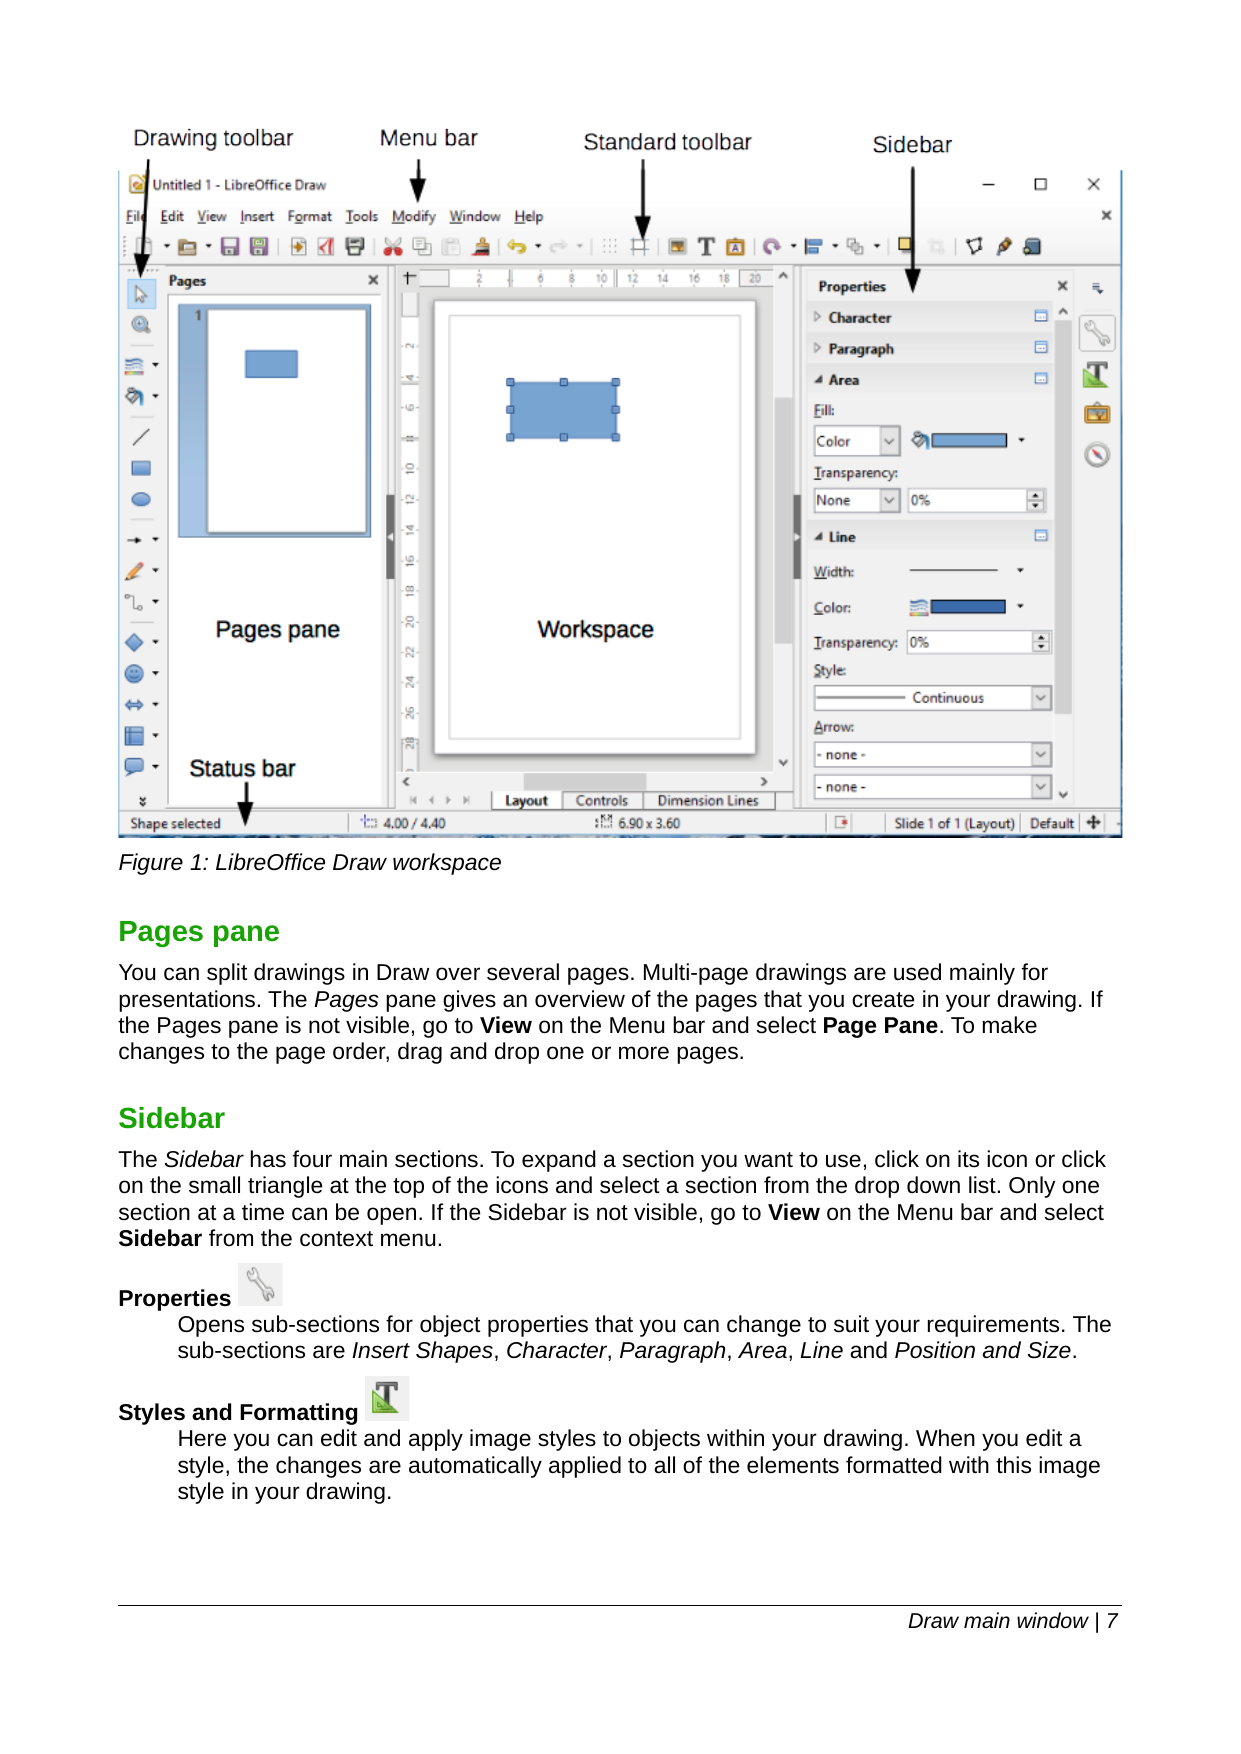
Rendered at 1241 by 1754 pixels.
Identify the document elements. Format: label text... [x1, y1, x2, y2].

text Here you can edit and apply image styles to objects within your drawing. When you edit a style, the changes are automatically applied to all of the elements formatted with this image style in your drawing. [177, 1425, 1122, 1504]
text Opens sub-sections for object properties that you can change to suit your requirements. The sub-sections are Insert Shapes, Character, Paragraph, Area, Line and Position and Size. [177, 1311, 1122, 1363]
text Styles and Formatting [118, 1376, 1122, 1425]
subtitle Pages pane [118, 914, 1122, 947]
text You can split drawings in Draw over several pages. Multi-page drawings are used mainly for presentations. The Pages pane gives an overview of the pages that you create in your drawing. If the Pages pane is not visible, go to View on the Menu bar and select Page Pane. To make changes to the page order, drag and drop one or more pages. [118, 959, 1122, 1064]
text The Sidebar has four main sections. To expand a section you want to use, click on its icon or click on the small triangle at the top of the icons and select a section from the drop down list. Only one section at a time can be open. If the Sidebar is not visible, go to View on the Menu bar and select Sidebar from the context menu. [118, 1146, 1122, 1251]
subtitle Sidebar [118, 1101, 1122, 1134]
text Properties [118, 1264, 1122, 1311]
picture [118, 118, 1123, 838]
text Figure 1: LibreOffice Draw workspace [118, 849, 1122, 875]
